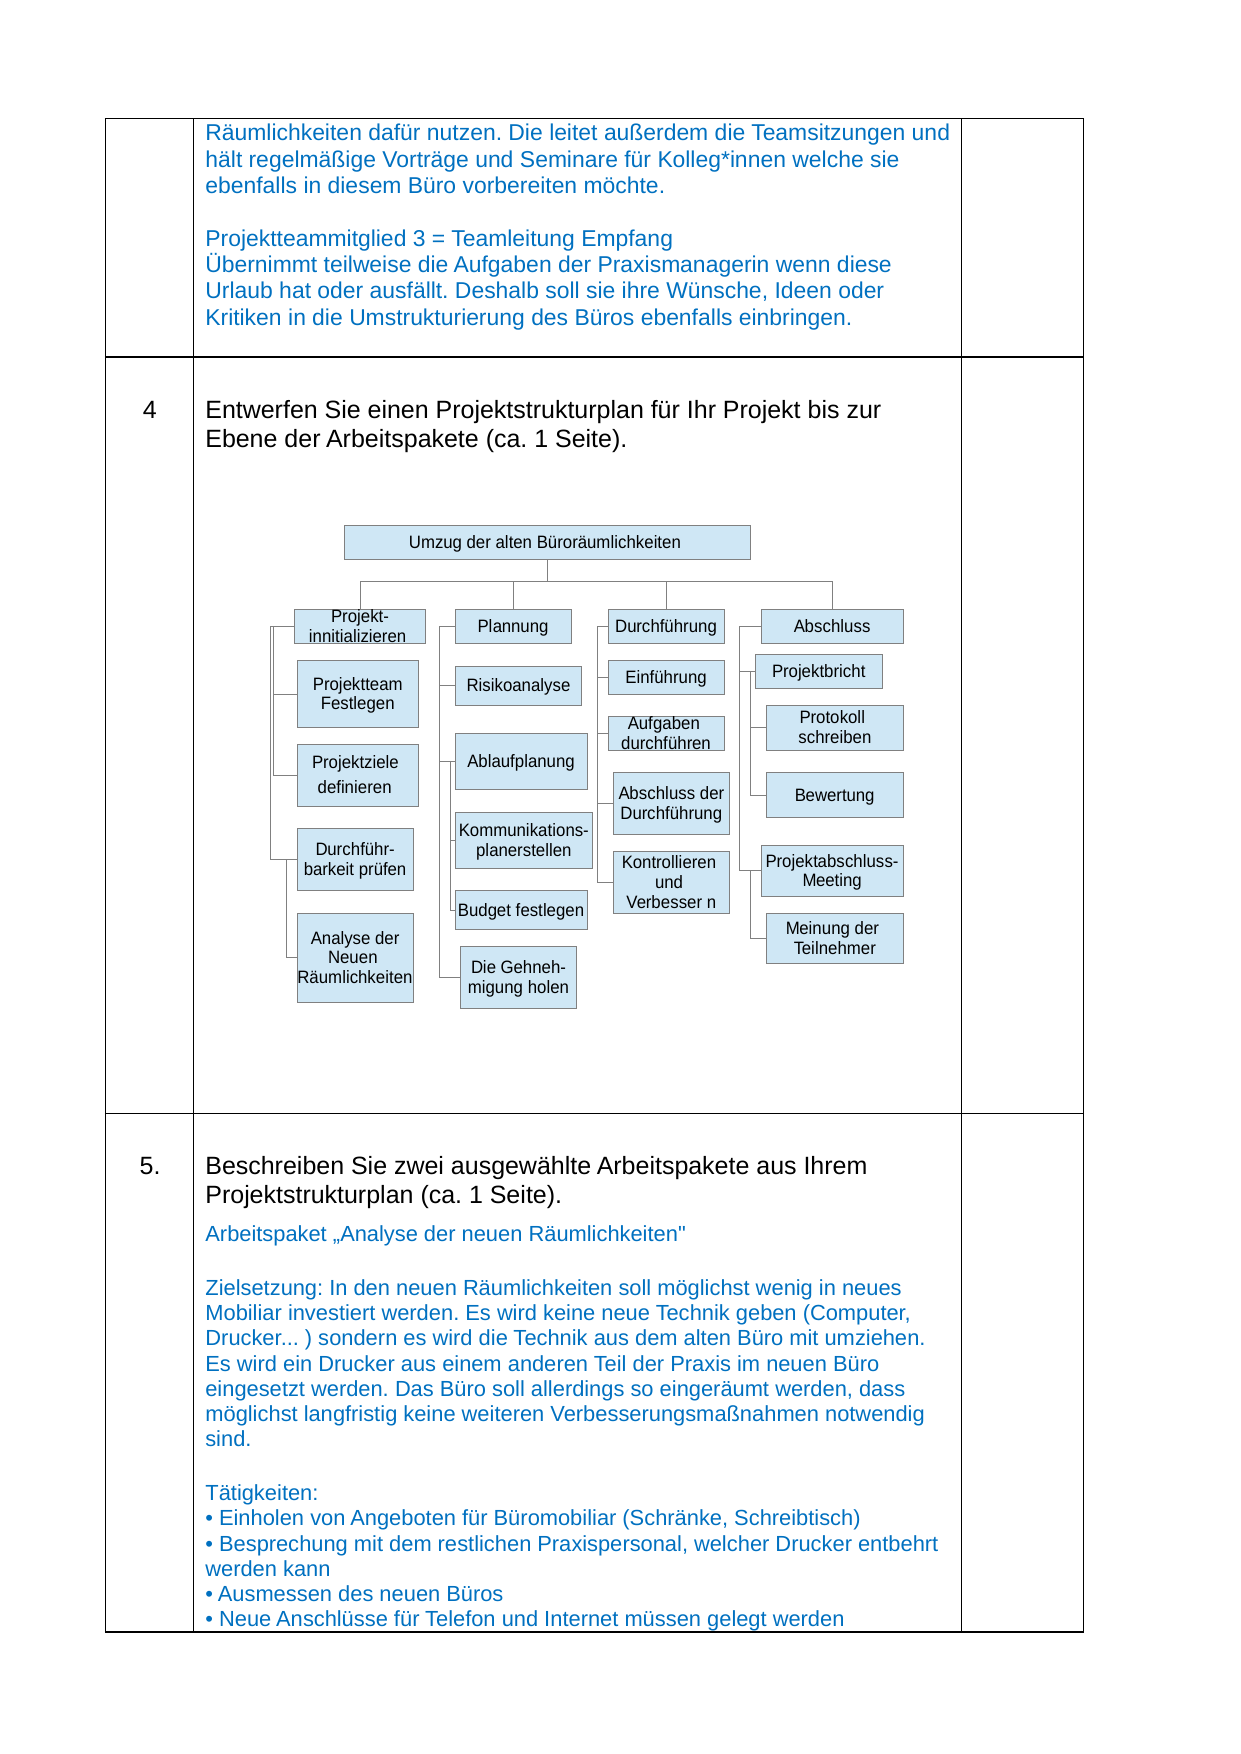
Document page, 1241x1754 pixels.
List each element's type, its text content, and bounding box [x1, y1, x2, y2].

table_cell 4 [106, 358, 193, 1112]
table_cell Beschreiben Sie zwei ausgewählte Arbeitspakete aus Ihrem Projektstrukturplan (ca. 1 Seite). Arbeitspaket „Analyse der neuen Räumlichkeiten" Zielsetzung: In den neuen Räumlichkeiten soll möglichst wenig in neues Mobiliar investiert werden. Es wird keine neue Technik geben (Computer, Drucker... ) sondern es wird die Technik aus dem alten Büro mit umziehen. Es wird ein Drucker aus einem anderen Teil der Praxis im neuen Büro eingesetzt werden. Das Büro soll allerdings so eingeräumt werden, dass möglichst langfristig keine weiteren Verbesserungsmaßnahmen notwendig sind. Tätigkeiten: • Einholen von Angeboten für Büromobiliar (Schränke, Schreibtisch) • Besprechung mit dem restlichen Praxispersonal, welcher Drucker entbehrt werden kann • Ausmessen des neuen Büros • Neue Anschlüsse für Telefon und Internet müssen gelegt werden [194, 1114, 961, 1631]
table_cell [106, 119, 193, 356]
table_cell Räumlichkeiten dafür nutzen. Die leitet außerdem die Teamsitzungen und hält regelmäßige Vorträge und Seminare für Kolleg*innen welche sie ebenfalls in diesem Büro vorbereiten möchte. Projektteammitglied 3 = Teamleitung Empfang Übernimmt teilweise die Aufgaben der Praxismanagerin wenn diese Urlaub hat oder ausfällt. Deshalb soll sie ihre Wünsche, Ideen oder Kritiken in die Umstrukturierung des Büros ebenfalls einbringen. [194, 119, 961, 356]
table_cell [962, 358, 1083, 1112]
table_cell [962, 119, 1083, 356]
table_cell [962, 1114, 1083, 1631]
table_cell Entwerfen Sie einen Projektstrukturplan für Ihr Projekt bis zur Ebene der Arbeitspakete (ca. 1 Seite). [194, 358, 961, 1112]
table_cell 5. [106, 1114, 193, 1631]
